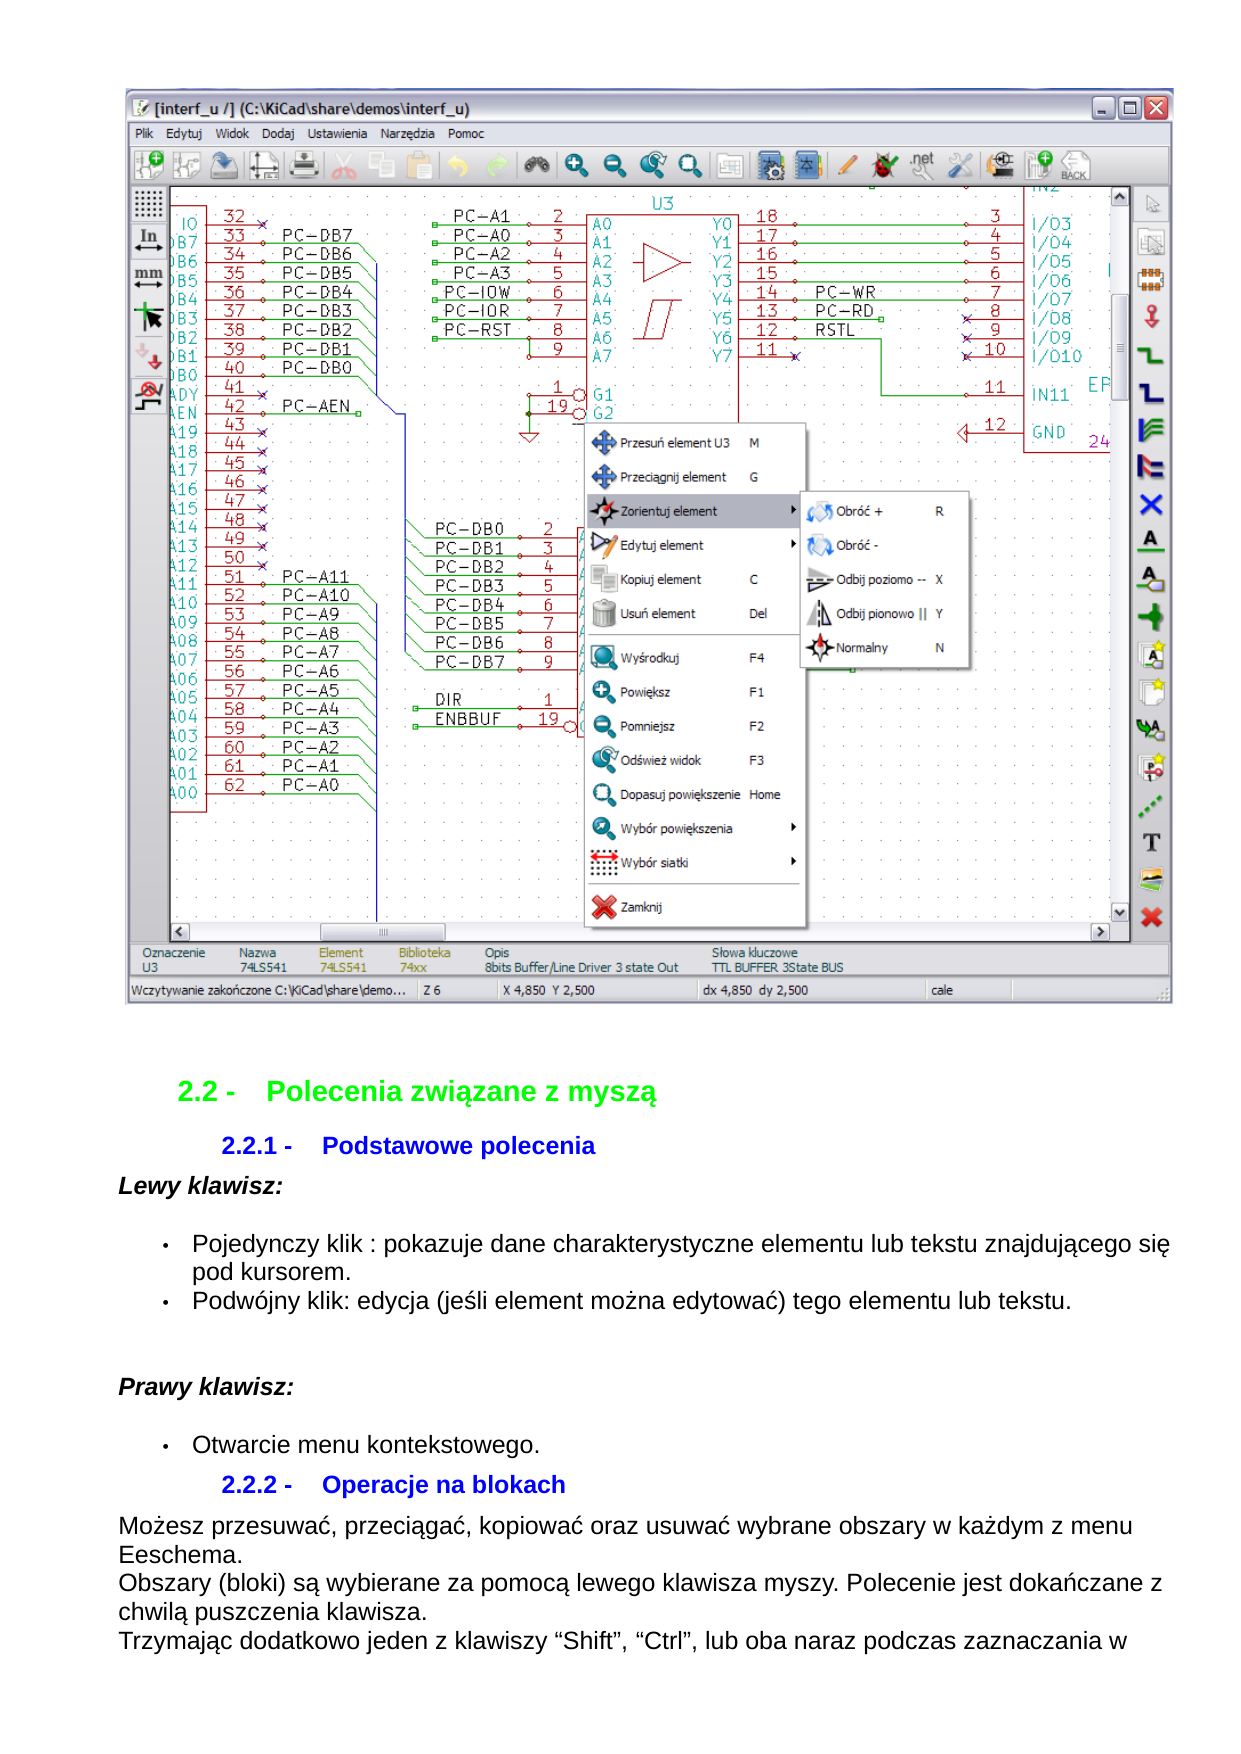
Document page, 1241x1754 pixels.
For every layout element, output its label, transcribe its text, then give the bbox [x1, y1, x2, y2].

text Lewy klawisz: [118, 1171, 1181, 1200]
subtitle Podstawowe polecenia [221, 1131, 1181, 1159]
list Pojedynczy klik : pokazuje dane charakterystyczne elementu lub tekstu znajdującego się pod kursorem. [162, 1229, 1181, 1286]
subtitle Polecenia związane z myszą [177, 1073, 1181, 1107]
list Otwarcie menu kontekstowego. [162, 1430, 1181, 1459]
list Podwójny klik: edycja (jeśli element można edytować) tego elementu lub tekstu. [162, 1286, 1181, 1315]
text Prawy klawisz: [118, 1372, 1181, 1401]
text Możesz przesuwać, przeciągać, kopiować oraz usuwać wybrane obszary w każdym z menu Eeschema. [118, 1511, 1181, 1568]
text Obszary (bloki) są wybierane za pomocą lewego klawisza myszy. Polecenie jest dokańczane z chwilą puszczenia klawisza. [118, 1568, 1181, 1626]
text Trzymając dodatkowo jeden z klawiszy “Shift”, “Ctrl”, lub oba naraz podczas zaznaczania w [118, 1626, 1181, 1655]
picture [125, 88, 1174, 1005]
subtitle Operacje na blokach [221, 1470, 1181, 1499]
